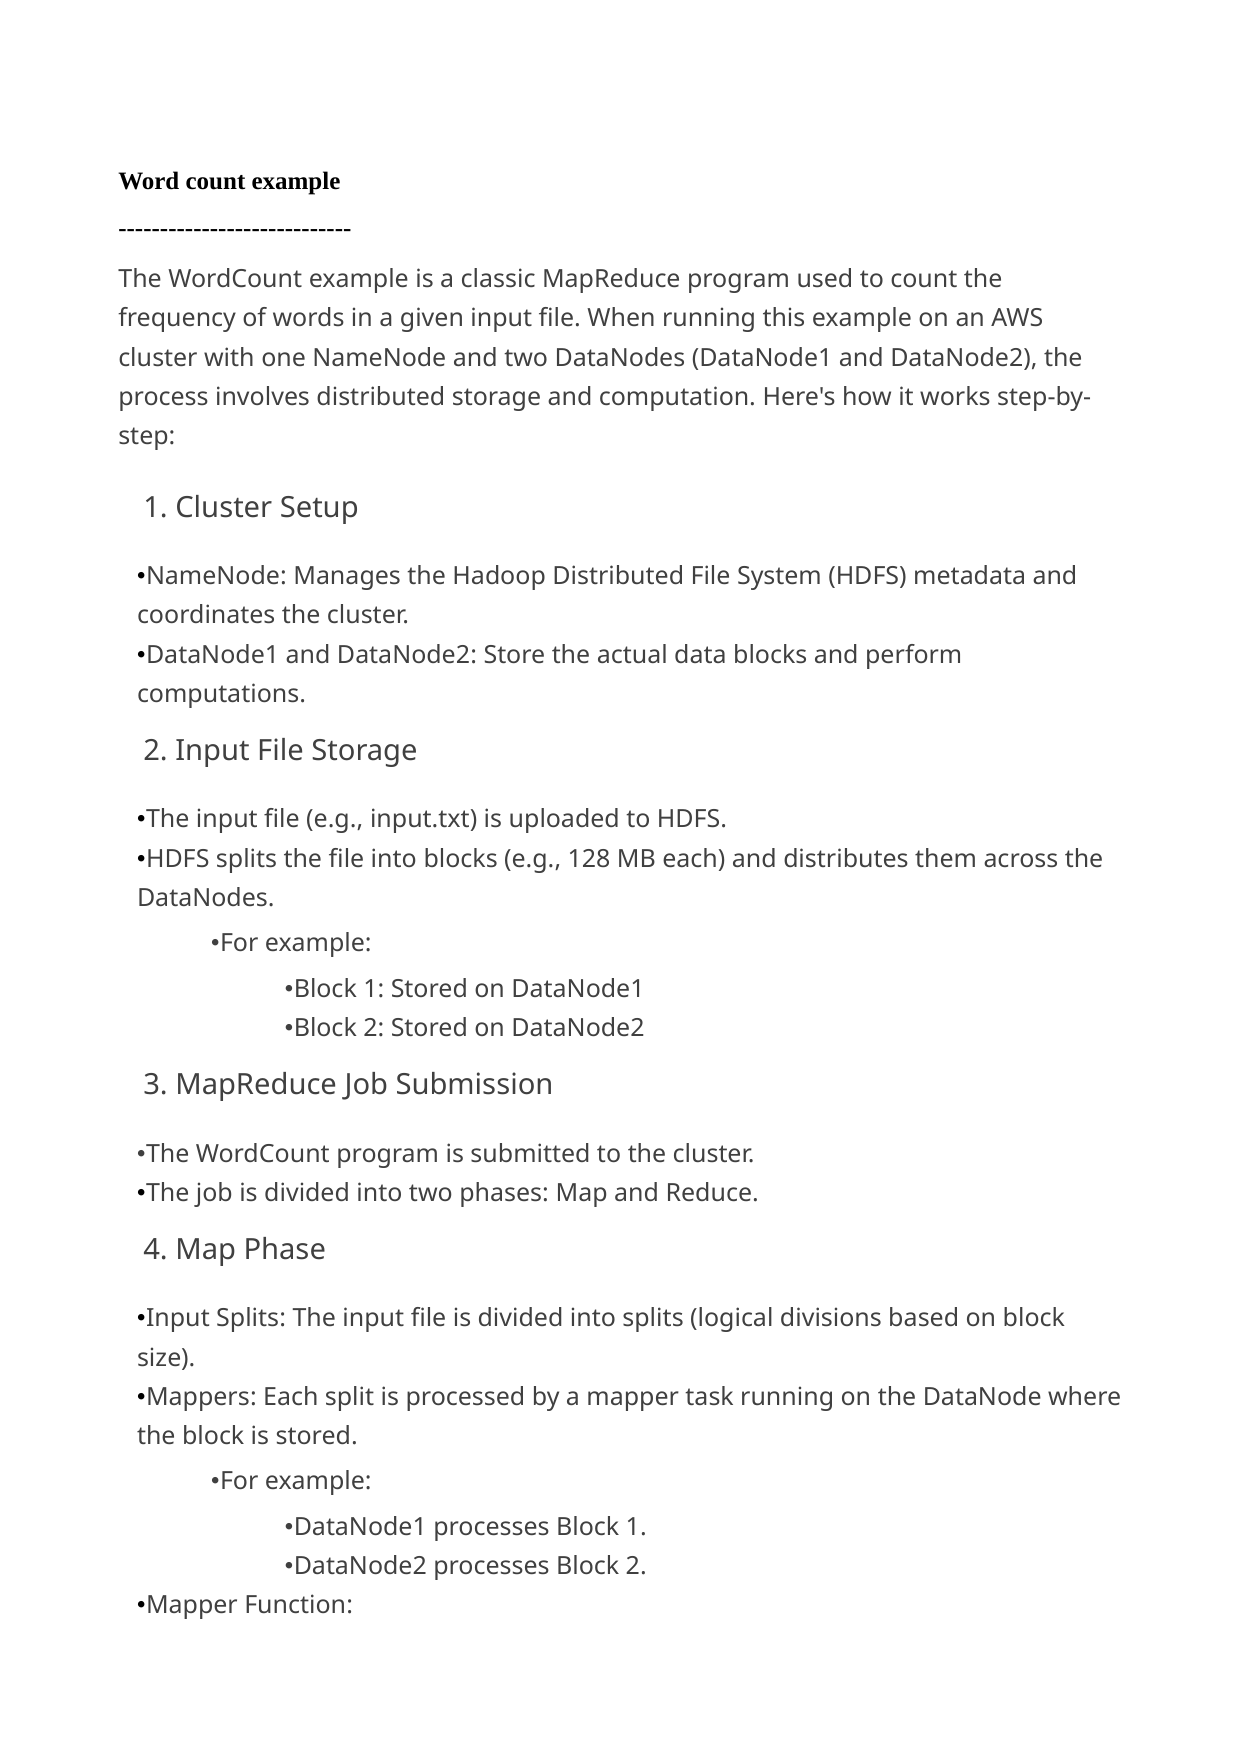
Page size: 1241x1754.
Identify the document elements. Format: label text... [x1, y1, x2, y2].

list DataNode2 processes Block 2. [118, 1548, 1122, 1582]
list DataNode1 processes Block 1. [118, 1508, 1122, 1542]
subtitle 4. Map Phase [143, 1228, 1122, 1268]
text The WordCount example is a classic MapReduce program used to count the frequency of words in a given input file. When running this example on an AWS cluster with one NameNode and two DataNodes (DataNode1 and DataNode2), the process involves distributed storage and computation. Here's how it works step-by-step: [118, 261, 1122, 452]
subtitle 1. Cluster Setup [143, 486, 1122, 526]
subtitle 2. Input File Storage [143, 729, 1122, 769]
list Block 1: Stored on DataNode1 [118, 970, 1122, 1004]
list For example: [118, 1463, 1122, 1497]
list HDFS splits the file into blocks (e.g., 128 MB each) and distributes them across the DataNodes. [118, 840, 1122, 913]
list Mappers: Each split is processed by a mapper task running on the DataNode where the block is stored. [118, 1378, 1122, 1452]
subtitle 3. MapReduce Job Submission [143, 1063, 1122, 1103]
list Mapper Function: [118, 1587, 1122, 1621]
list For example: [118, 925, 1122, 959]
text Word count example [118, 166, 1122, 194]
list DataNode1 and DataNode2: Store the actual data blocks and perform computations. [118, 636, 1122, 709]
text ---------------------------- [118, 213, 1122, 242]
list NameNode: Manages the Hadoop Distributed File System (HDFS) metadata and coordinates the cluster. [118, 558, 1122, 631]
list The job is divided into two phases: Map and Reduce. [118, 1174, 1122, 1208]
list Block 2: Stored on DataNode2 [118, 1009, 1122, 1043]
list Input Splits: The input file is divided into splits (logical divisions based on block size). [118, 1300, 1122, 1373]
list The WordCount program is submitted to the cluster. [118, 1135, 1122, 1169]
list The input file (e.g., input.txt) is uploaded to HDFS. [118, 801, 1122, 835]
